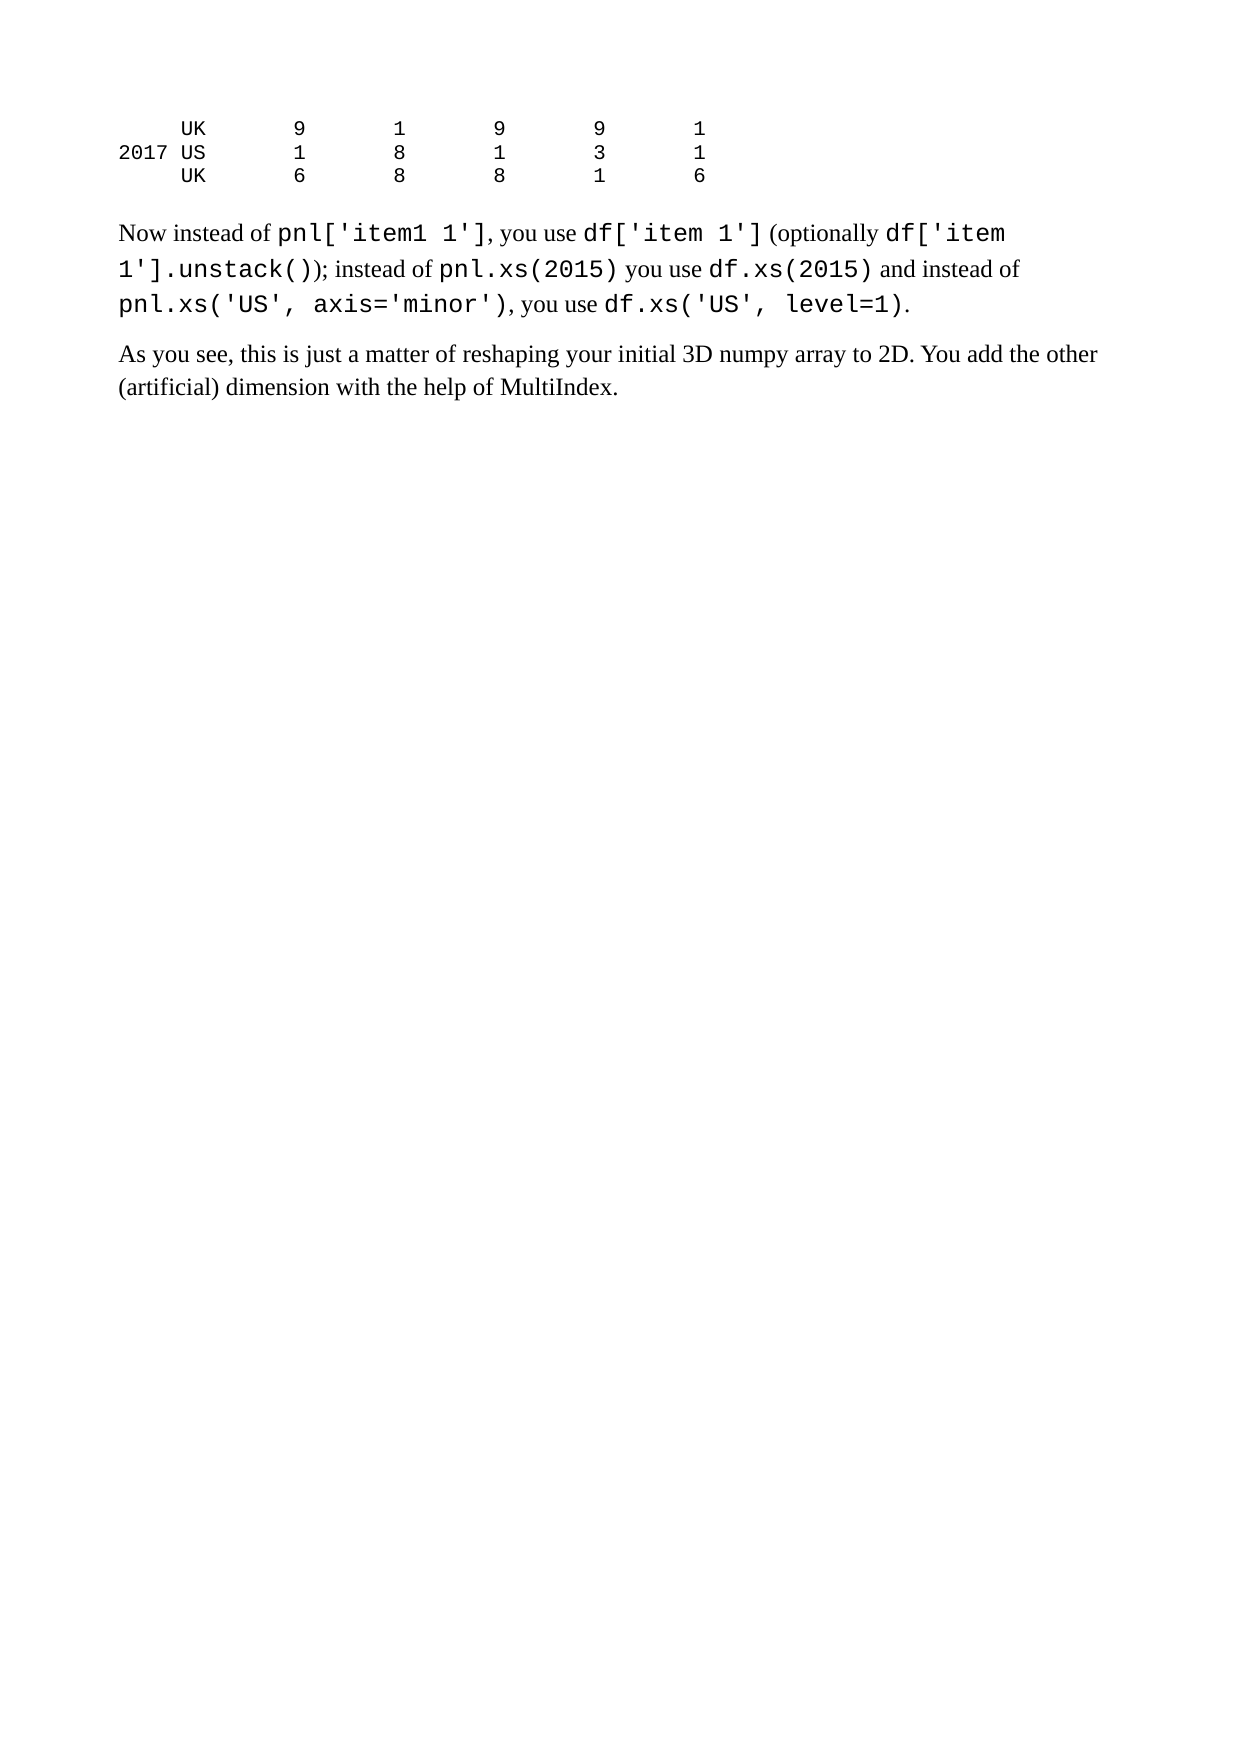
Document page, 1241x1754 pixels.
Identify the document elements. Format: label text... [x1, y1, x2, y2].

text UK 6 8 8 1 6 [118, 165, 1122, 189]
text 2017 US 1 8 1 3 1 [118, 142, 1122, 165]
text Now instead of pnl['item1 1'], you use df['item 1'] (optionally df['item 1'].unstack()); instead of pnl.xs(2015) you use df.xs(2015) and instead of pnl.xs('US', axis='minor'), you use df.xs('US', level=1). [118, 218, 1122, 319]
text UK 9 1 9 9 1 [118, 118, 1122, 142]
text As you see, this is just a matter of reshaping your initial 3D numpy array to 2D. You add the other (artificial) dimension with the help of MultiIndex. [118, 339, 1122, 401]
